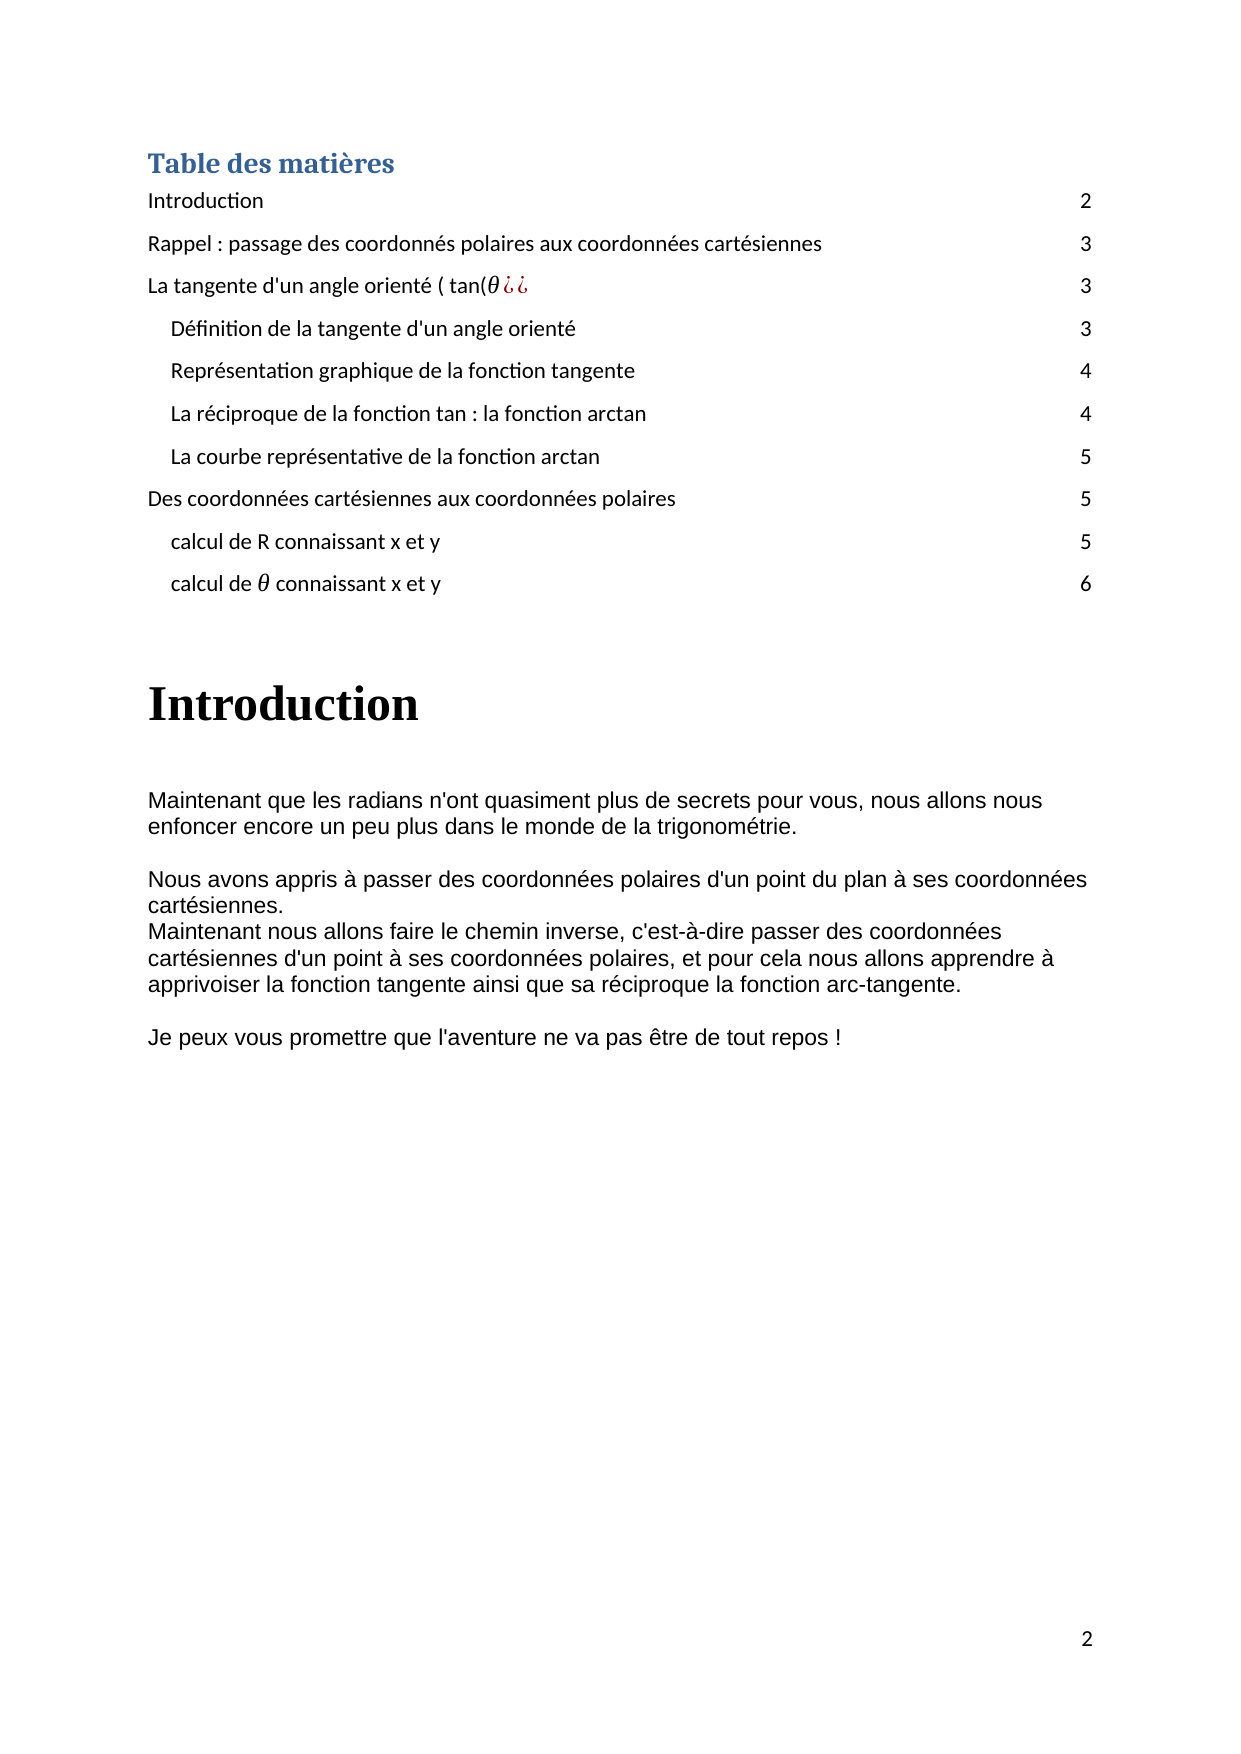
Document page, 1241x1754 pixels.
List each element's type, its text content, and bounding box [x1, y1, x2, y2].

text calcul de connaissant x et y 6 [171, 569, 1093, 598]
text Table des matières [148, 148, 1093, 181]
text Je peux vous promettre que l'aventure ne va pas être de tout repos ! [148, 1024, 1093, 1050]
text Représentation graphique de la fonction tangente 4 [171, 357, 1093, 384]
text Introduction 2 [148, 186, 1093, 214]
text calcul de R connaissant x et y 5 [171, 527, 1093, 555]
text Nous avons appris à passer des coordonnées polaires d'un point du plan à ses coordonnées cartésiennes. [148, 866, 1093, 918]
text Des coordonnées cartésiennes aux coordonnées polaires 5 [148, 484, 1093, 512]
text Maintenant que les radians n'ont quasiment plus de secrets pour vous, nous allons nous enfoncer encore un peu plus dans le monde de la trigonométrie. [148, 787, 1093, 839]
text Maintenant nous allons faire le chemin inverse, c'est-à-dire passer des coordonnées cartésiennes d'un point à ses coordonnées polaires, et pour cela nous allons apprendre à apprivoiser la fonction tangente ainsi que sa réciproque la fonction arc-tangente. [148, 918, 1093, 997]
text La réciproque de la fonction tan : la fonction arctan 4 [171, 399, 1093, 427]
subtitle Introduction [148, 673, 1093, 731]
text La tangente d'un angle orienté ( tan( 3 [148, 271, 1093, 299]
text Rappel : passage des coordonnés polaires aux coordonnées cartésiennes 3 [148, 229, 1093, 257]
text La courbe représentative de la fonction arctan 5 [171, 442, 1093, 470]
text Définition de la tangente d'un angle orienté 3 [171, 314, 1093, 342]
